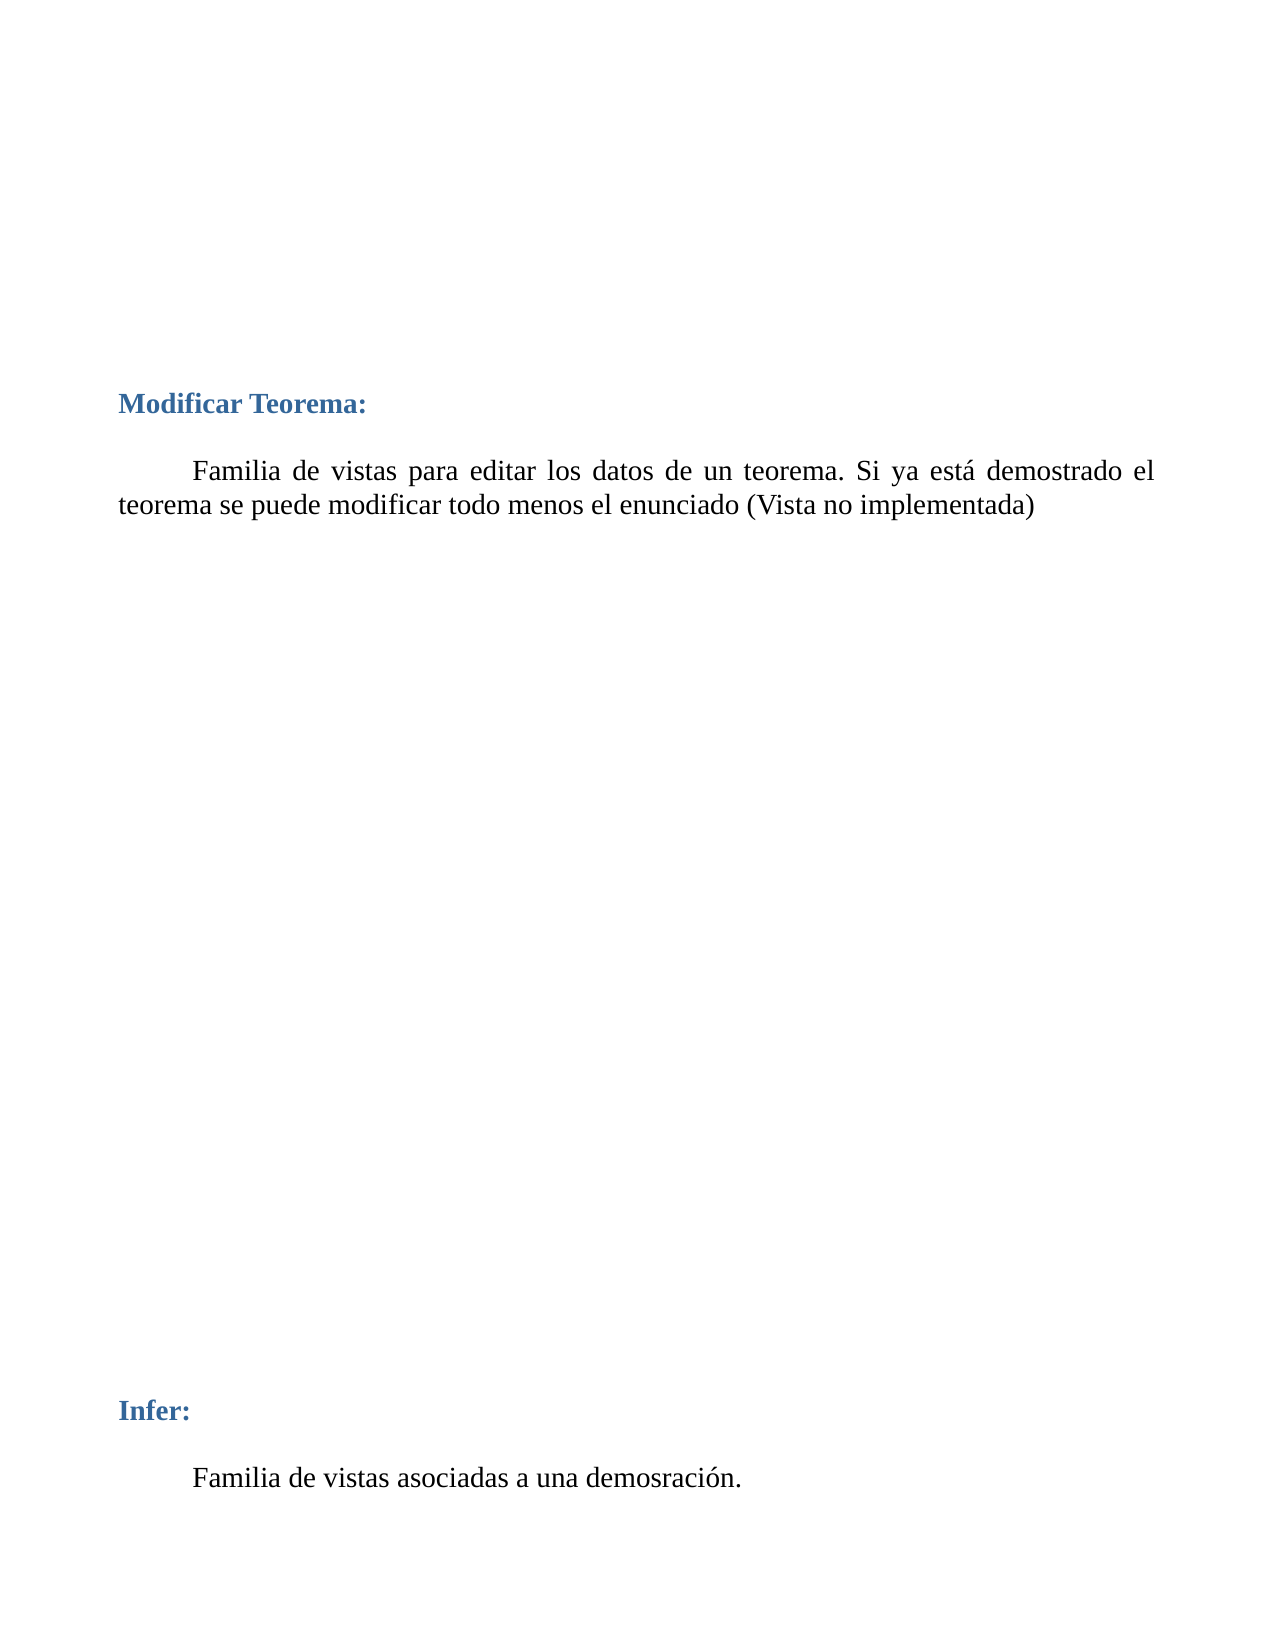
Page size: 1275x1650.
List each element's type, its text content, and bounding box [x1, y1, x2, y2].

text Infer: [118, 1393, 1157, 1426]
text Modificar Teorema: [118, 386, 1157, 420]
text Familia de vistas para editar los datos de un teorema. Si ya está demostrado el teorema se puede modificar todo menos el enunciado (Vista no implementada) [118, 453, 1157, 521]
text Familia de vistas asociadas a una demosración. [118, 1460, 1157, 1493]
